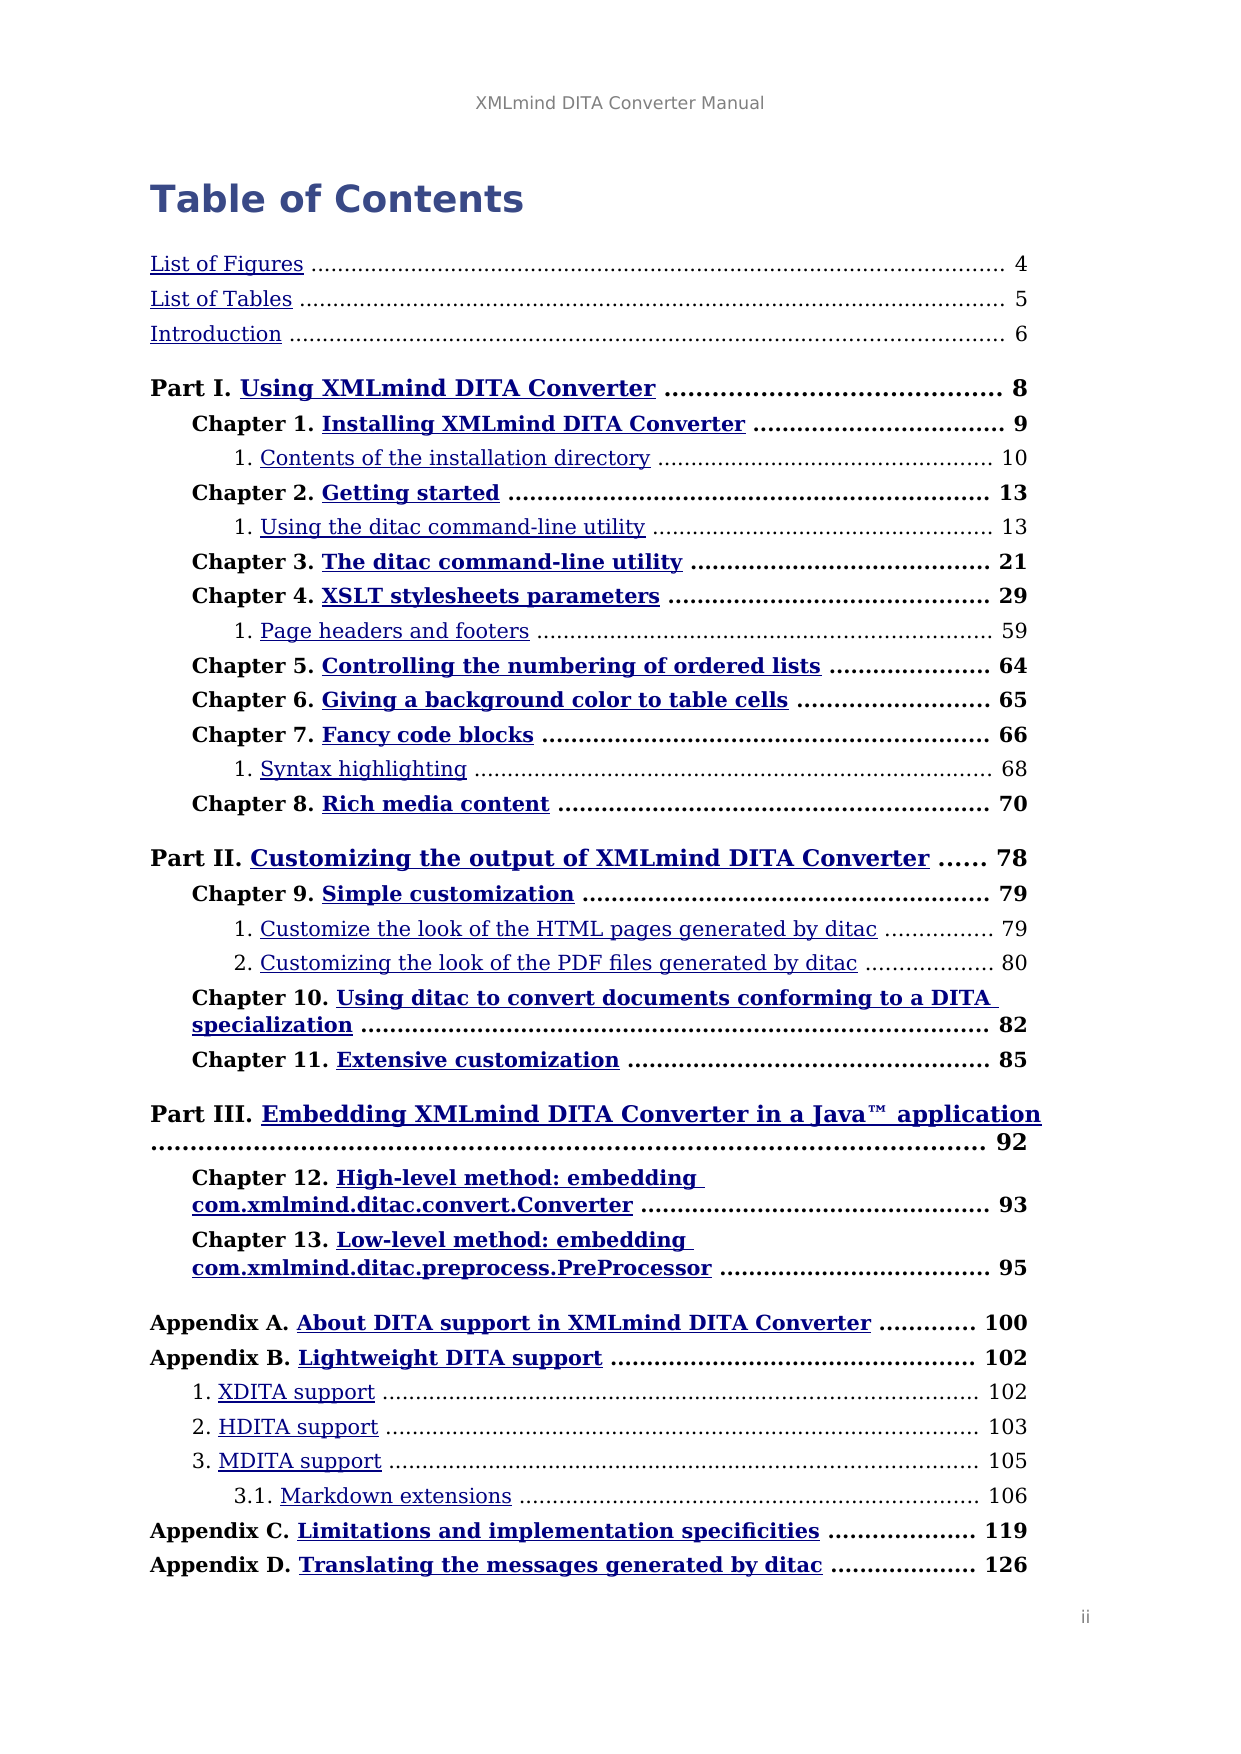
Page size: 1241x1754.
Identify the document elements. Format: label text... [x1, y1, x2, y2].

text 1. Using the ditac command-line utility 0 [233, 512, 1090, 540]
text Part II. Customizing the output of XMLmind DITA Converter 0 [150, 844, 1090, 872]
text Chapter 6. Giving a background color to table cells 0 [192, 685, 1090, 713]
text 3. MDITA support 0 [192, 1446, 1090, 1474]
text 1. Page headers and footers 0 [233, 616, 1090, 643]
text Part III. Embedding XMLmind DITA Converter in a Java™ application 0 [150, 1100, 1090, 1156]
text Appendix D. Translating the messages generated by ditac 0 [150, 1550, 1090, 1578]
text Appendix A. About DITA support in XMLmind DITA Converter 0 [150, 1308, 1090, 1336]
text 3.1. Markdown extensions 0 [233, 1481, 1090, 1508]
text Chapter 7. Fancy code blocks 0 [192, 719, 1090, 747]
text 1. Customize the look of the HTML pages generated by ditac 0 [233, 913, 1090, 941]
text Chapter 10. Using ditac to convert documents conforming to a DITA specialization 0 [192, 982, 1090, 1038]
text Chapter 3. The ditac command-line utility 0 [192, 547, 1090, 574]
text Chapter 8. Rich media content 0 [192, 789, 1090, 816]
text List of Figures 0 [150, 249, 1090, 277]
text Chapter 5. Controlling the numbering of ordered lists 0 [192, 650, 1090, 678]
text 1. Syntax highlighting 0 [233, 754, 1090, 782]
text 1. XDITA support 0 [192, 1377, 1090, 1405]
text Introduction 0 [150, 318, 1090, 346]
text Chapter 13. Low-level method: embedding com.xmlmind.ditac.preprocess.PreProcessor 0 [192, 1225, 1090, 1280]
text List of Tables 0 [150, 284, 1090, 311]
text 1. Contents of the installation directory 0 [233, 443, 1090, 471]
text 2. Customizing the look of the PDF files generated by ditac 0 [233, 948, 1090, 976]
text Appendix B. Lightweight DITA support 0 [150, 1342, 1090, 1370]
subtitle Table of Contents [150, 178, 1090, 221]
text 2. HDITA support 0 [192, 1412, 1090, 1439]
text Chapter 12. High-level method: embedding com.xmlmind.ditac.convert.Converter 0 [192, 1162, 1090, 1218]
text Chapter 9. Simple customization 0 [192, 879, 1090, 906]
text Part I. Using XMLmind DITA Converter 0 [150, 374, 1090, 401]
text Chapter 2. Getting started 0 [192, 477, 1090, 505]
text Chapter 11. Extensive customization 0 [192, 1045, 1090, 1072]
text Chapter 1. Installing XMLmind DITA Converter 0 [192, 408, 1090, 436]
text Appendix C. Limitations and implementation specificities 0 [150, 1515, 1090, 1543]
text Chapter 4. XSLT stylesheets parameters 0 [192, 581, 1090, 609]
